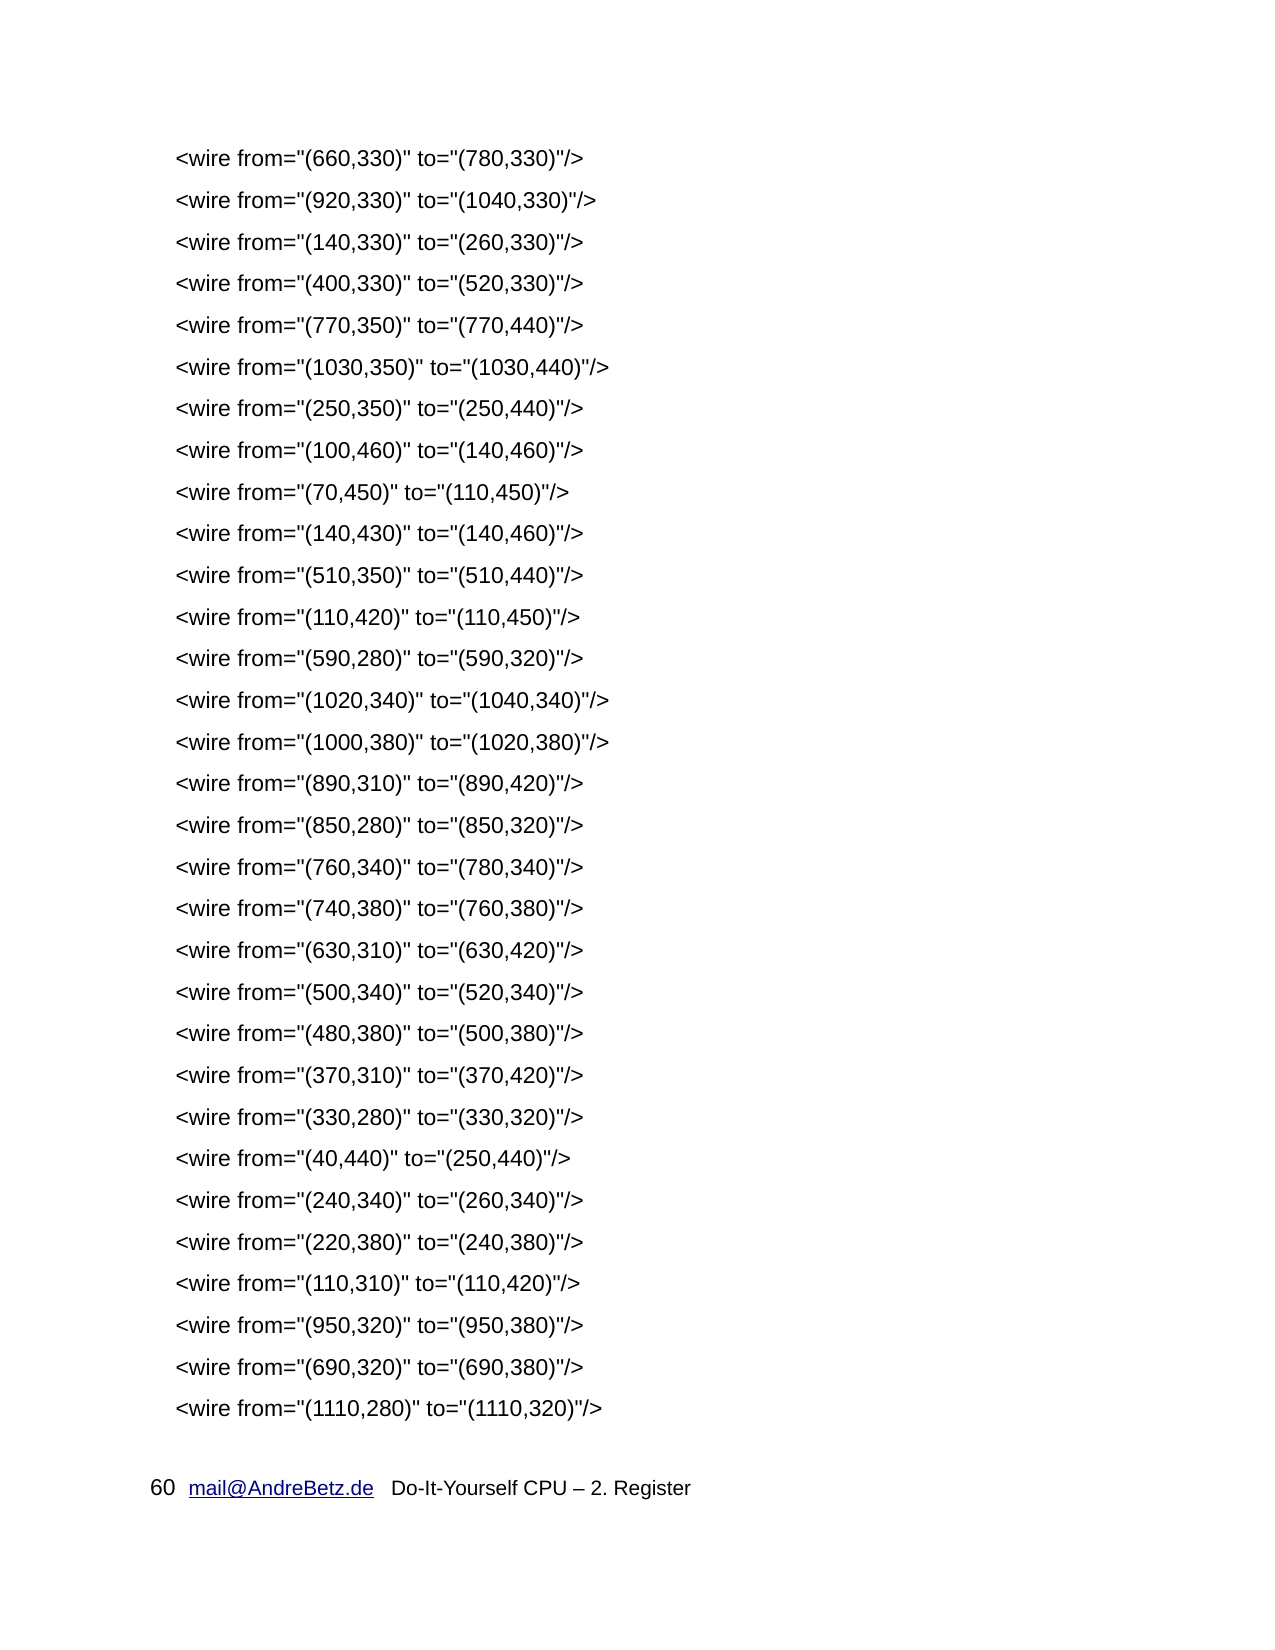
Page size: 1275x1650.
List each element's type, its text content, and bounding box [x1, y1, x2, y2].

text <wire from="(240,340)" to="(260,340)"/> [307, 1192, 399, 1212]
text <wire from="(590,280)" to="(590,320)"/> [150, 650, 309, 671]
text <wire from="(690,320)" to="(690,380)"/> [550, 1358, 1125, 1379]
text <wire from="(100,460)" to="(140,460)"/> [150, 442, 309, 462]
text <wire from="(740,380)" to="(760,380)"/> [460, 900, 552, 921]
text <wire from="(850,280)" to="(850,320)"/> [460, 817, 552, 837]
text <wire from="(70,450)" to="(110,450)"/> [535, 483, 1125, 504]
text <wire from="(250,350)" to="(250,440)"/> [397, 400, 462, 421]
text <wire from="(850,280)" to="(850,320)"/> [150, 817, 309, 837]
text <wire from="(630,310)" to="(630,420)"/> [150, 942, 309, 962]
text <wire from="(630,310)" to="(630,420)"/> [398, 942, 462, 962]
text <wire from="(370,310)" to="(370,420)"/> [398, 1067, 462, 1087]
text <wire from="(770,350)" to="(770,440)"/> [150, 317, 309, 337]
text <wire from="(250,350)" to="(250,440)"/> [460, 400, 552, 421]
text <wire from="(660,330)" to="(780,330)"/> [307, 150, 399, 171]
text <wire from="(400,330)" to="(520,330)"/> [150, 275, 309, 296]
text <wire from="(40,440)" to="(250,440)"/> [384, 1150, 450, 1171]
text <wire from="(240,340)" to="(260,340)"/> [150, 1192, 309, 1212]
text <wire from="(140,430)" to="(140,460)"/> [307, 525, 399, 546]
text <wire from="(480,380)" to="(500,380)"/> [397, 1025, 462, 1046]
text <wire from="(70,450)" to="(110,450)"/> [384, 483, 450, 504]
text <wire from="(890,310)" to="(890,420)"/> [150, 775, 309, 796]
text <wire from="(240,340)" to="(260,340)"/> [398, 1192, 462, 1212]
text <wire from="(760,340)" to="(780,340)"/> [150, 858, 309, 879]
text <wire from="(950,320)" to="(950,380)"/> [460, 1317, 552, 1337]
text <wire from="(890,310)" to="(890,420)"/> [397, 775, 462, 796]
text <wire from="(510,350)" to="(510,440)"/> [150, 567, 309, 587]
text <wire from="(500,340)" to="(520,340)"/> [460, 983, 552, 1004]
text <wire from="(1030,350)" to="(1030,440)"/> [409, 358, 475, 379]
text <wire from="(850,280)" to="(850,320)"/> [307, 817, 399, 837]
text <wire from="(400,330)" to="(520,330)"/> [460, 275, 552, 296]
text <wire from="(220,380)" to="(240,380)"/> [150, 1233, 309, 1254]
text <wire from="(480,380)" to="(500,380)"/> [550, 1025, 1125, 1046]
text <wire from="(500,340)" to="(520,340)"/> [150, 983, 309, 1004]
text <wire from="(760,340)" to="(780,340)"/> [550, 858, 1125, 879]
text <wire from="(1110,280)" to="(1110,320)"/> [569, 1400, 1125, 1421]
text <wire from="(510,350)" to="(510,440)"/> [398, 567, 462, 587]
text <wire from="(500,340)" to="(520,340)"/> [307, 983, 399, 1004]
text <wire from="(630,310)" to="(630,420)"/> [551, 942, 1125, 962]
text <wire from="(920,330)" to="(1040,330)"/> [398, 192, 462, 212]
text <wire from="(110,310)" to="(110,420)"/> [547, 1275, 1125, 1296]
text <wire from="(140,330)" to="(260,330)"/> [397, 233, 462, 254]
text <wire from="(740,380)" to="(760,380)"/> [150, 900, 309, 921]
text <wire from="(770,350)" to="(770,440)"/> [398, 317, 462, 337]
text <wire from="(1000,380)" to="(1020,380)"/> [307, 733, 411, 754]
text <wire from="(630,310)" to="(630,420)"/> [307, 942, 399, 962]
text <wire from="(1030,350)" to="(1030,440)"/> [575, 358, 1125, 379]
text <wire from="(630,310)" to="(630,420)"/> [460, 942, 552, 962]
text <wire from="(70,450)" to="(110,450)"/> [150, 483, 309, 504]
text <wire from="(110,310)" to="(110,420)"/> [307, 1275, 397, 1296]
text <wire from="(370,310)" to="(370,420)"/> [150, 1067, 309, 1087]
text <wire from="(690,320)" to="(690,380)"/> [460, 1358, 552, 1379]
text <wire from="(250,350)" to="(250,440)"/> [550, 400, 1125, 421]
text <wire from="(920,330)" to="(1040,330)"/> [307, 192, 399, 212]
text <wire from="(110,420)" to="(110,450)"/> [459, 608, 549, 629]
text <wire from="(510,350)" to="(510,440)"/> [460, 567, 552, 587]
text <wire from="(920,330)" to="(1040,330)"/> [564, 192, 1125, 212]
text <wire from="(920,330)" to="(1040,330)"/> [150, 192, 309, 212]
text <wire from="(690,320)" to="(690,380)"/> [397, 1358, 462, 1379]
text <wire from="(1110,280)" to="(1110,320)"/> [470, 1400, 571, 1421]
text <wire from="(740,380)" to="(760,380)"/> [307, 900, 399, 921]
text <wire from="(400,330)" to="(520,330)"/> [550, 275, 1125, 296]
text <wire from="(140,430)" to="(140,460)"/> [150, 525, 309, 546]
text <wire from="(140,430)" to="(140,460)"/> [460, 525, 552, 546]
text <wire from="(1110,280)" to="(1110,320)"/> [150, 1400, 309, 1421]
text <wire from="(1000,380)" to="(1020,380)"/> [409, 733, 475, 754]
text <wire from="(140,330)" to="(260,330)"/> [550, 233, 1125, 254]
text <wire from="(660,330)" to="(780,330)"/> [460, 150, 552, 171]
text <wire from="(40,440)" to="(250,440)"/> [537, 1150, 1125, 1171]
text <wire from="(510,350)" to="(510,440)"/> [307, 567, 399, 587]
text <wire from="(220,380)" to="(240,380)"/> [307, 1233, 399, 1254]
text <wire from="(1000,380)" to="(1020,380)"/> [473, 733, 577, 754]
text <wire from="(950,320)" to="(950,380)"/> [307, 1317, 399, 1337]
text <wire from="(740,380)" to="(760,380)"/> [550, 900, 1125, 921]
text <wire from="(1030,350)" to="(1030,440)"/> [150, 358, 309, 379]
text <wire from="(140,430)" to="(140,460)"/> [550, 525, 1125, 546]
text <wire from="(240,340)" to="(260,340)"/> [551, 1192, 1125, 1212]
text <wire from="(770,350)" to="(770,440)"/> [307, 317, 399, 337]
text <wire from="(100,460)" to="(140,460)"/> [551, 442, 1125, 462]
text <wire from="(140,430)" to="(140,460)"/> [397, 525, 462, 546]
text <wire from="(140,330)" to="(260,330)"/> [150, 233, 309, 254]
text <wire from="(1020,340)" to="(1040,340)"/> [150, 692, 309, 712]
text <wire from="(690,320)" to="(690,380)"/> [150, 1358, 309, 1379]
text <wire from="(220,380)" to="(240,380)"/> [460, 1233, 552, 1254]
text <wire from="(250,350)" to="(250,440)"/> [150, 400, 309, 421]
text <wire from="(920,330)" to="(1040,330)"/> [460, 192, 565, 212]
text <wire from="(250,350)" to="(250,440)"/> [307, 400, 399, 421]
text <wire from="(110,310)" to="(110,420)"/> [459, 1275, 549, 1296]
text <wire from="(1030,350)" to="(1030,440)"/> [307, 358, 411, 379]
text <wire from="(370,310)" to="(370,420)"/> [460, 1067, 552, 1087]
text <wire from="(480,380)" to="(500,380)"/> [150, 1025, 309, 1046]
text <wire from="(1000,380)" to="(1020,380)"/> [575, 733, 1125, 754]
text <wire from="(590,280)" to="(590,320)"/> [307, 650, 399, 671]
text <wire from="(950,320)" to="(950,380)"/> [398, 1317, 462, 1337]
text <wire from="(100,460)" to="(140,460)"/> [307, 442, 399, 462]
text <wire from="(370,310)" to="(370,420)"/> [551, 1067, 1125, 1087]
text <wire from="(660,330)" to="(780,330)"/> [397, 150, 462, 171]
text <wire from="(70,450)" to="(110,450)"/> [307, 483, 386, 504]
text <wire from="(400,330)" to="(520,330)"/> [397, 275, 462, 296]
text <wire from="(40,440)" to="(250,440)"/> [307, 1150, 386, 1171]
text <wire from="(760,340)" to="(780,340)"/> [307, 858, 399, 879]
text <wire from="(400,330)" to="(520,330)"/> [307, 275, 399, 296]
text <wire from="(480,380)" to="(500,380)"/> [307, 1025, 399, 1046]
text <wire from="(850,280)" to="(850,320)"/> [551, 817, 1125, 837]
text <wire from="(590,280)" to="(590,320)"/> [397, 650, 462, 671]
text <wire from="(770,350)" to="(770,440)"/> [551, 317, 1125, 337]
text <wire from="(330,280)" to="(330,320)"/> [397, 1108, 462, 1129]
text <wire from="(770,350)" to="(770,440)"/> [460, 317, 552, 337]
text <wire from="(1030,350)" to="(1030,440)"/> [473, 358, 577, 379]
text <wire from="(1000,380)" to="(1020,380)"/> [150, 733, 309, 754]
text <wire from="(100,460)" to="(140,460)"/> [460, 442, 552, 462]
text <wire from="(330,280)" to="(330,320)"/> [460, 1108, 552, 1129]
text <wire from="(330,280)" to="(330,320)"/> [550, 1108, 1125, 1129]
text <wire from="(1020,340)" to="(1040,340)"/> [473, 692, 577, 712]
text <wire from="(110,420)" to="(110,450)"/> [307, 608, 397, 629]
text <wire from="(140,330)" to="(260,330)"/> [460, 233, 552, 254]
text <wire from="(220,380)" to="(240,380)"/> [550, 1233, 1125, 1254]
text <wire from="(1110,280)" to="(1110,320)"/> [406, 1400, 472, 1421]
text <wire from="(110,420)" to="(110,450)"/> [547, 608, 1125, 629]
text <wire from="(1020,340)" to="(1040,340)"/> [576, 692, 1125, 712]
text <wire from="(110,310)" to="(110,420)"/> [395, 1275, 461, 1296]
text <wire from="(110,310)" to="(110,420)"/> [150, 1275, 309, 1296]
text <wire from="(330,280)" to="(330,320)"/> [307, 1108, 399, 1129]
text <wire from="(890,310)" to="(890,420)"/> [550, 775, 1125, 796]
text <wire from="(370,310)" to="(370,420)"/> [307, 1067, 399, 1087]
text <wire from="(100,460)" to="(140,460)"/> [398, 442, 462, 462]
text <wire from="(500,340)" to="(520,340)"/> [397, 983, 462, 1004]
text <wire from="(1020,340)" to="(1040,340)"/> [410, 692, 475, 712]
text <wire from="(850,280)" to="(850,320)"/> [398, 817, 462, 837]
text <wire from="(950,320)" to="(950,380)"/> [551, 1317, 1125, 1337]
text <wire from="(480,380)" to="(500,380)"/> [460, 1025, 552, 1046]
text <wire from="(1020,340)" to="(1040,340)"/> [307, 692, 411, 712]
text <wire from="(890,310)" to="(890,420)"/> [307, 775, 399, 796]
text <wire from="(140,330)" to="(260,330)"/> [307, 233, 399, 254]
text <wire from="(660,330)" to="(780,330)"/> [150, 150, 309, 171]
text <wire from="(690,320)" to="(690,380)"/> [307, 1358, 399, 1379]
text <wire from="(110,420)" to="(110,450)"/> [150, 608, 309, 629]
text <wire from="(40,440)" to="(250,440)"/> [150, 1150, 309, 1171]
text <wire from="(590,280)" to="(590,320)"/> [460, 650, 552, 671]
text <wire from="(740,380)" to="(760,380)"/> [397, 900, 462, 921]
text <wire from="(110,420)" to="(110,450)"/> [395, 608, 461, 629]
text <wire from="(890,310)" to="(890,420)"/> [460, 775, 552, 796]
text <wire from="(220,380)" to="(240,380)"/> [397, 1233, 462, 1254]
text <wire from="(240,340)" to="(260,340)"/> [460, 1192, 552, 1212]
text <wire from="(70,450)" to="(110,450)"/> [448, 483, 537, 504]
text <wire from="(330,280)" to="(330,320)"/> [150, 1108, 309, 1129]
text <wire from="(950,320)" to="(950,380)"/> [150, 1317, 309, 1337]
text <wire from="(1110,280)" to="(1110,320)"/> [307, 1400, 408, 1421]
text <wire from="(760,340)" to="(780,340)"/> [460, 858, 552, 879]
text <wire from="(500,340)" to="(520,340)"/> [550, 983, 1125, 1004]
text <wire from="(760,340)" to="(780,340)"/> [397, 858, 462, 879]
text <wire from="(510,350)" to="(510,440)"/> [551, 567, 1125, 587]
text <wire from="(590,280)" to="(590,320)"/> [550, 650, 1125, 671]
text <wire from="(660,330)" to="(780,330)"/> [550, 150, 1125, 171]
text <wire from="(40,440)" to="(250,440)"/> [448, 1150, 539, 1171]
